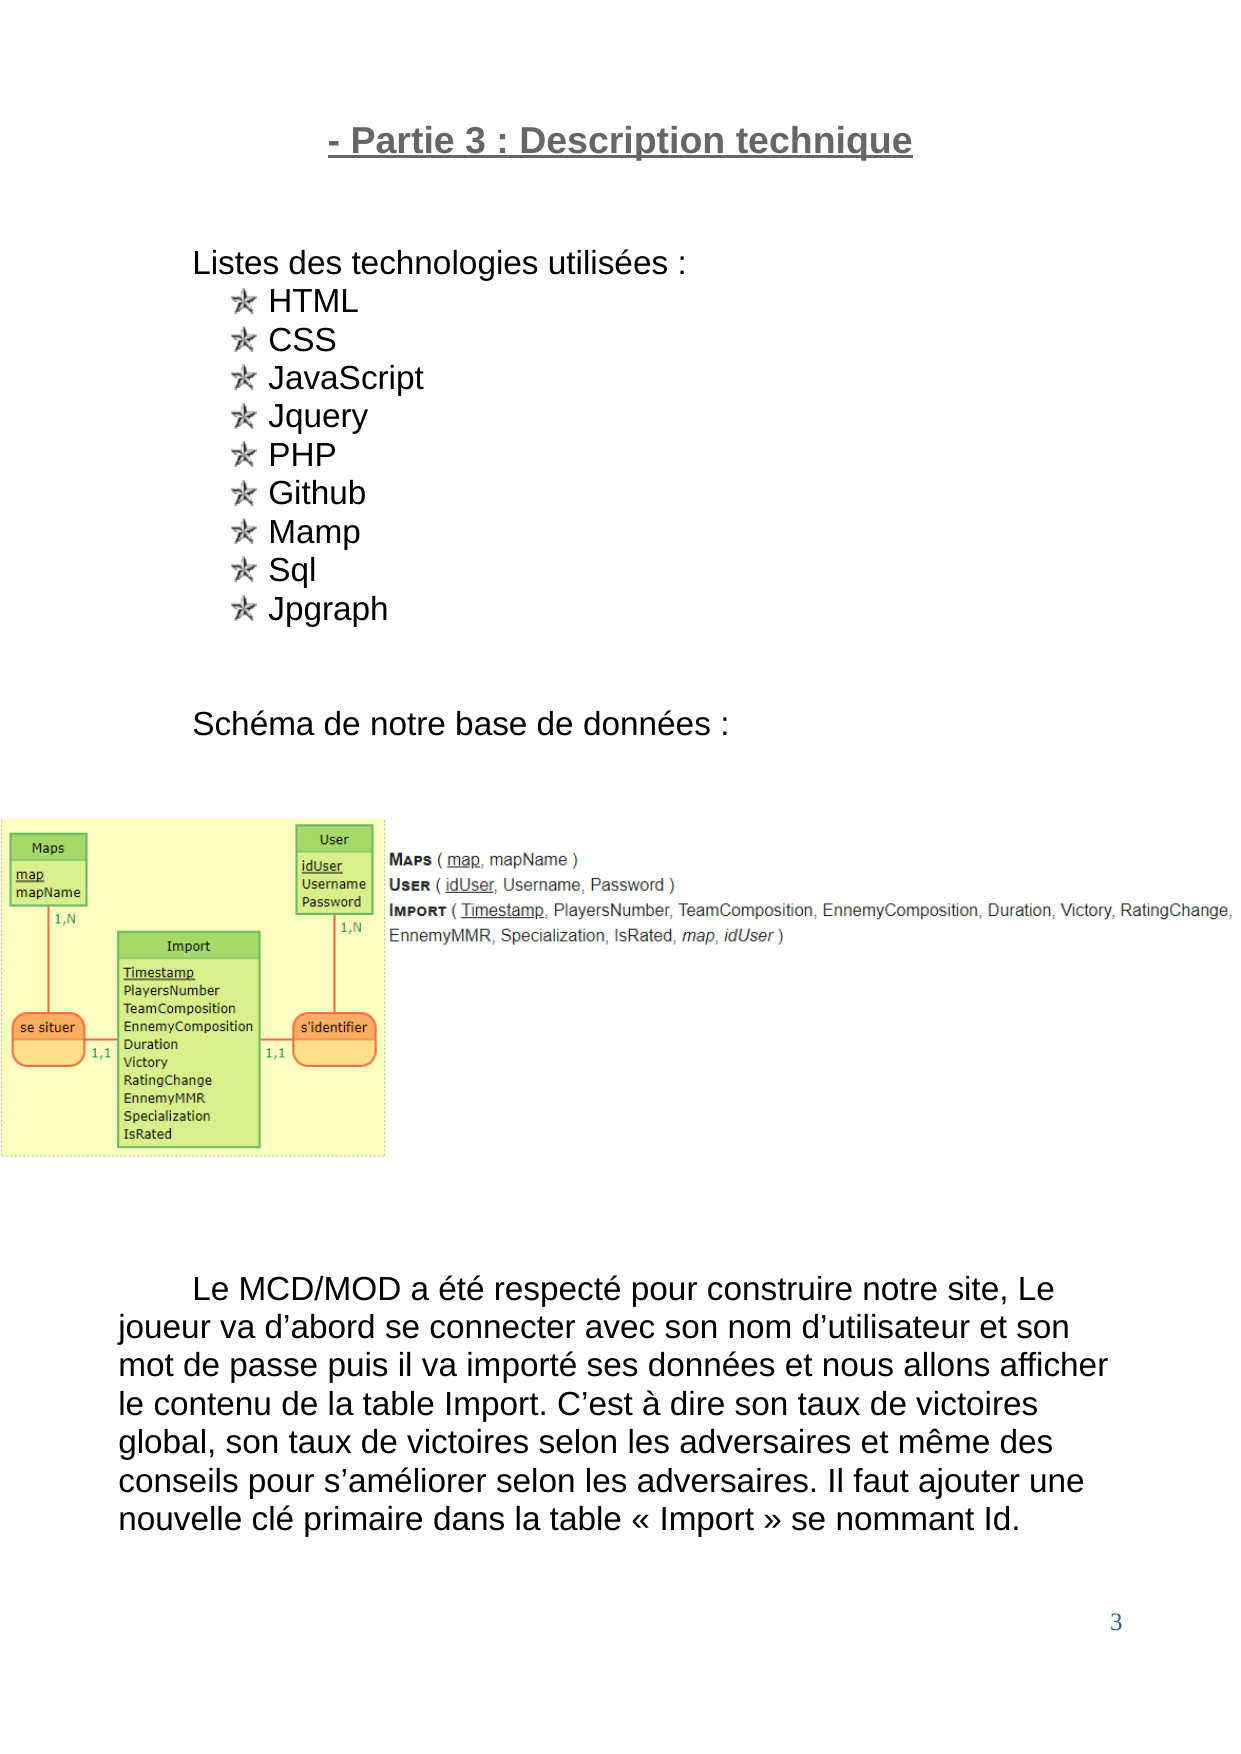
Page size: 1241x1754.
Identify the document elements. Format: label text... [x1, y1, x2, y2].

picture [231, 556, 257, 582]
picture [231, 441, 257, 467]
list Mamp [231, 512, 1122, 550]
text Le MCD/MOD a été respecté pour construire notre site, Le joueur va d’abord se connecter avec son nom d’utilisateur et son mot de passe puis il va importé ses données et nous allons afficher le contenu de la table Import. C’est à dire son taux de victoires global, son taux de victoires selon les adversaires et même des conseils pour s’améliorer selon les adversaires. Il faut ajouter une nouvelle clé primaire dans la table « Import » se nommant Id. [118, 1269, 1122, 1538]
text Listes des technologies utilisées : [118, 243, 1122, 281]
list JavaScript [231, 358, 1122, 397]
picture [231, 403, 257, 429]
picture [231, 595, 257, 621]
list Jpgraph [231, 589, 1122, 627]
picture [231, 326, 257, 352]
list PHP [231, 435, 1122, 473]
list Sql [231, 550, 1122, 589]
text - Partie 3 : Description technique [118, 118, 1122, 161]
text Schéma de notre base de données : [118, 704, 1122, 742]
list HTML [231, 281, 1122, 320]
picture [231, 518, 257, 544]
list Github [231, 473, 1122, 512]
picture [231, 364, 257, 390]
picture [0, 819, 1241, 1163]
picture [231, 288, 257, 314]
list Jquery [231, 397, 1122, 435]
picture [231, 480, 257, 506]
list CSS [231, 320, 1122, 358]
